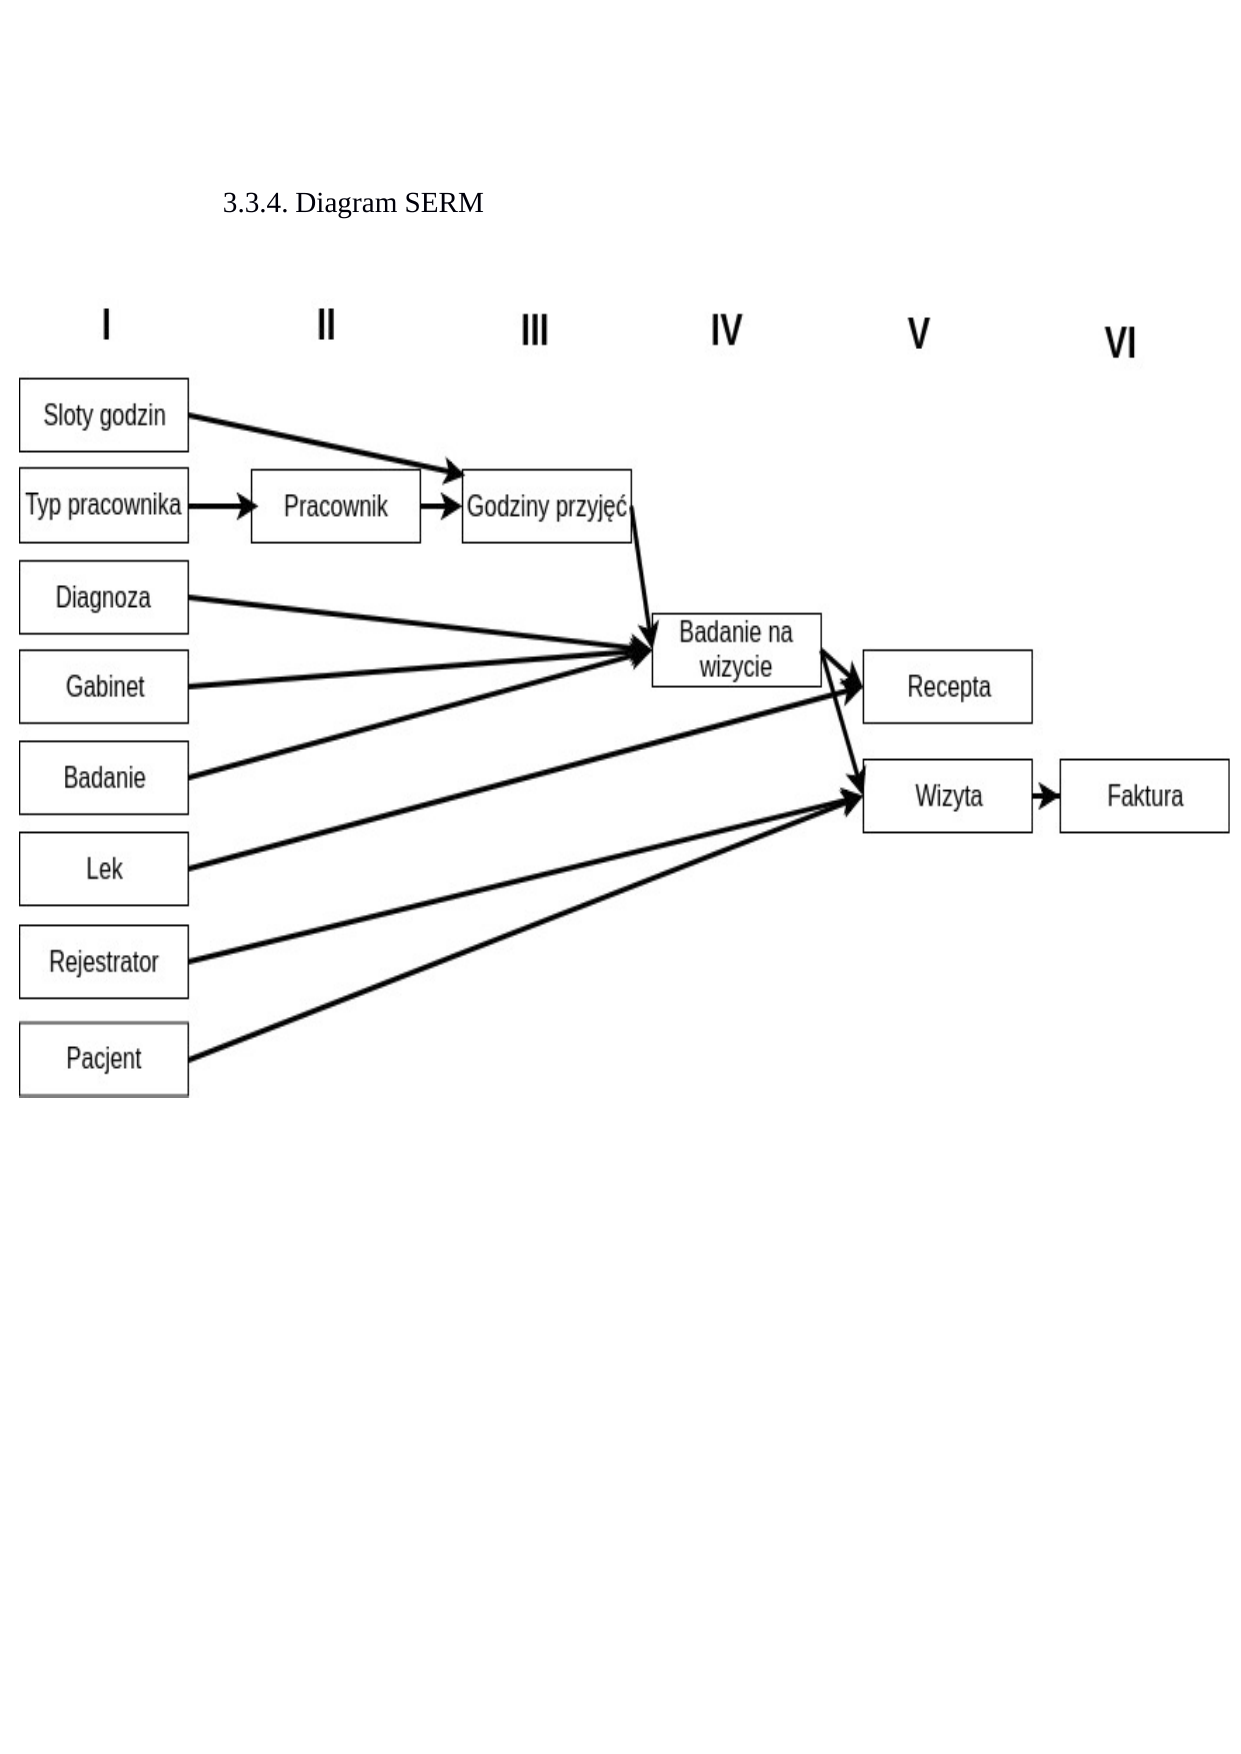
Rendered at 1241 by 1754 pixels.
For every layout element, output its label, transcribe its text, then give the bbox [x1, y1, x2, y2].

list Diagram SERM [223, 185, 1092, 219]
picture [19, 298, 1230, 1098]
